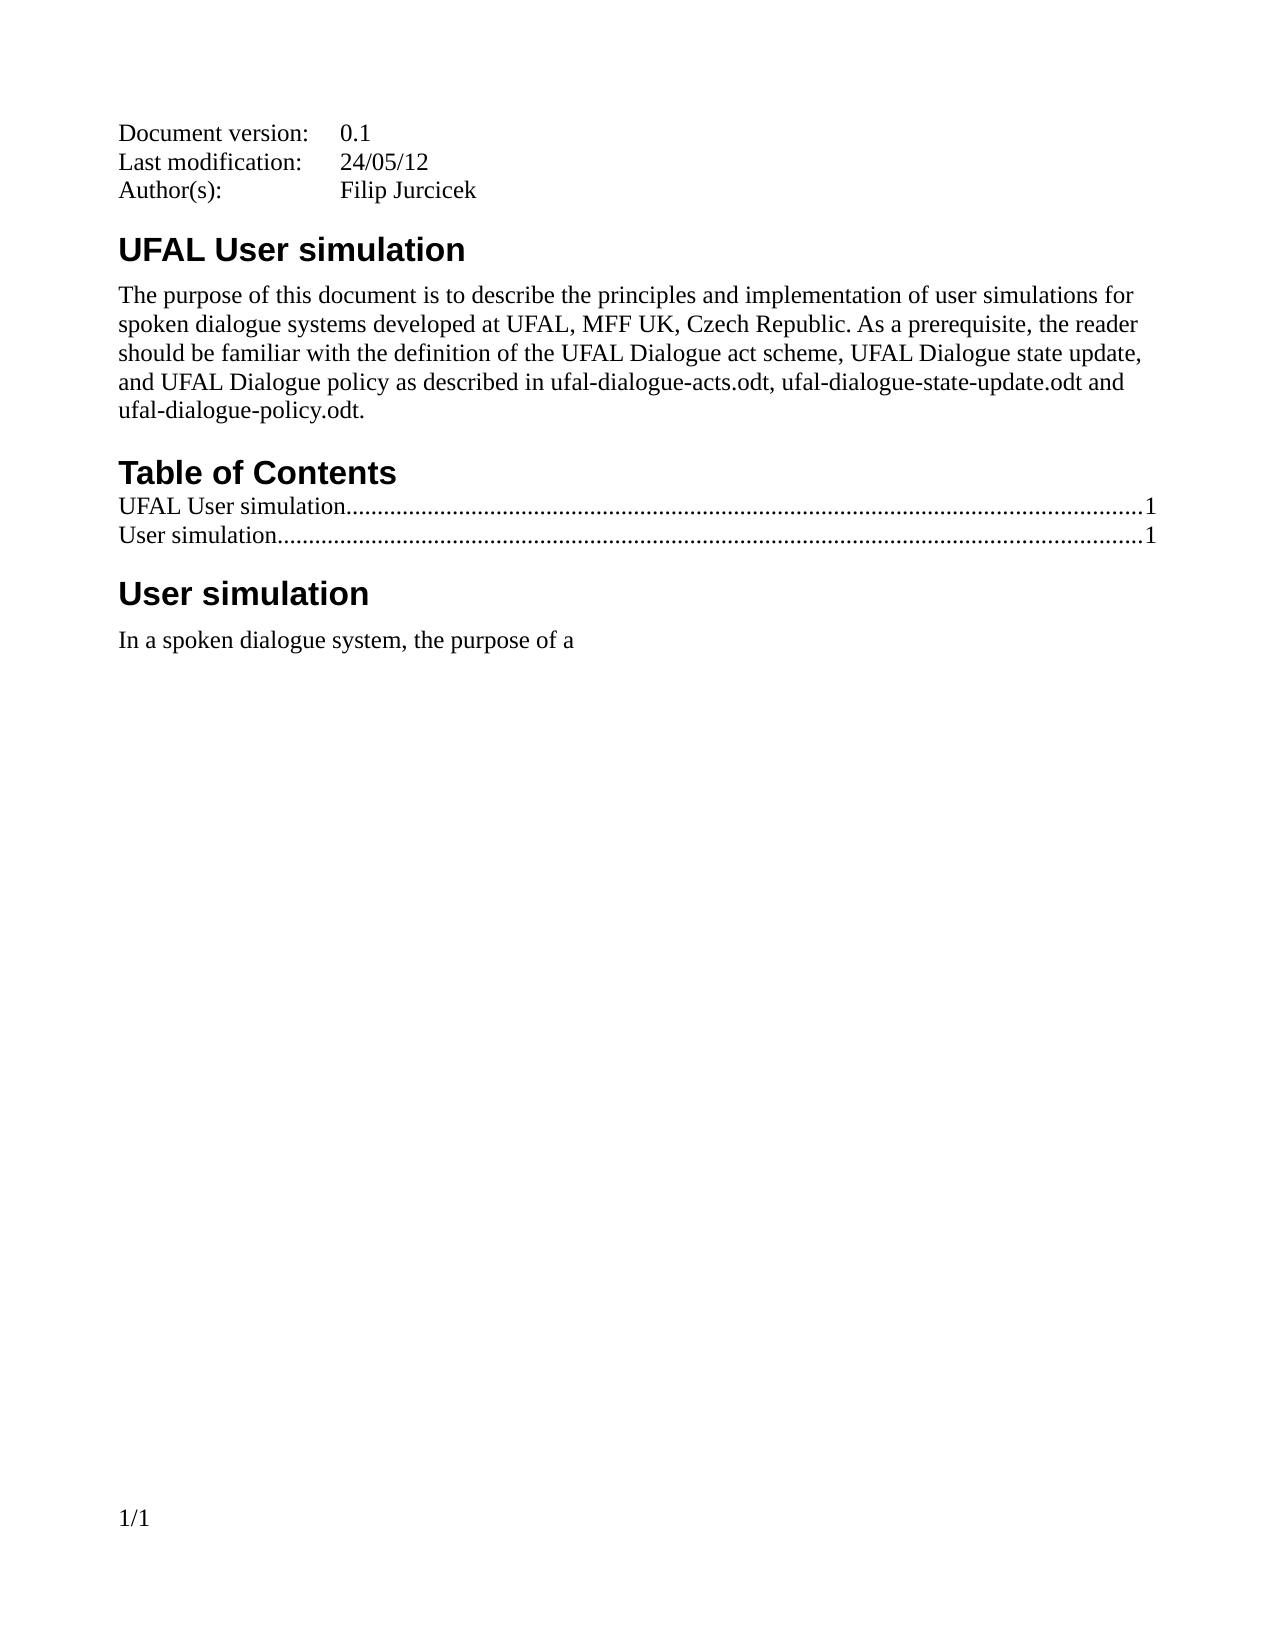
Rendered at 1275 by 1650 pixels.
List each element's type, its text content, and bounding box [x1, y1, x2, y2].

subtitle User simulation [118, 574, 1157, 613]
text UFAL User simulation 1 [118, 491, 1157, 520]
subtitle Table of Contents [118, 453, 1157, 491]
subtitle UFAL User simulation [118, 229, 1157, 268]
text Document version: 0.1 [118, 118, 1157, 147]
text The purpose of this document is to describe the principles and implementation of user simulations for spoken dialogue systems developed at UFAL, MFF UK, Czech Republic. As a prerequisite, the reader should be familiar with the definition of the UFAL Dialogue act scheme, UFAL Dialogue state update, and UFAL Dialogue policy as described in ufal-dialogue-acts.odt, ufal-dialogue-state-update.odt and ufal-dialogue-policy.odt. [118, 281, 1157, 424]
text In a spoken dialogue system, the purpose of a [118, 625, 1157, 654]
text Last modification: 24/05/12 [118, 147, 1157, 176]
text Author(s): Filip Jurcicek [118, 176, 1157, 204]
text User simulation 1 [118, 520, 1157, 549]
